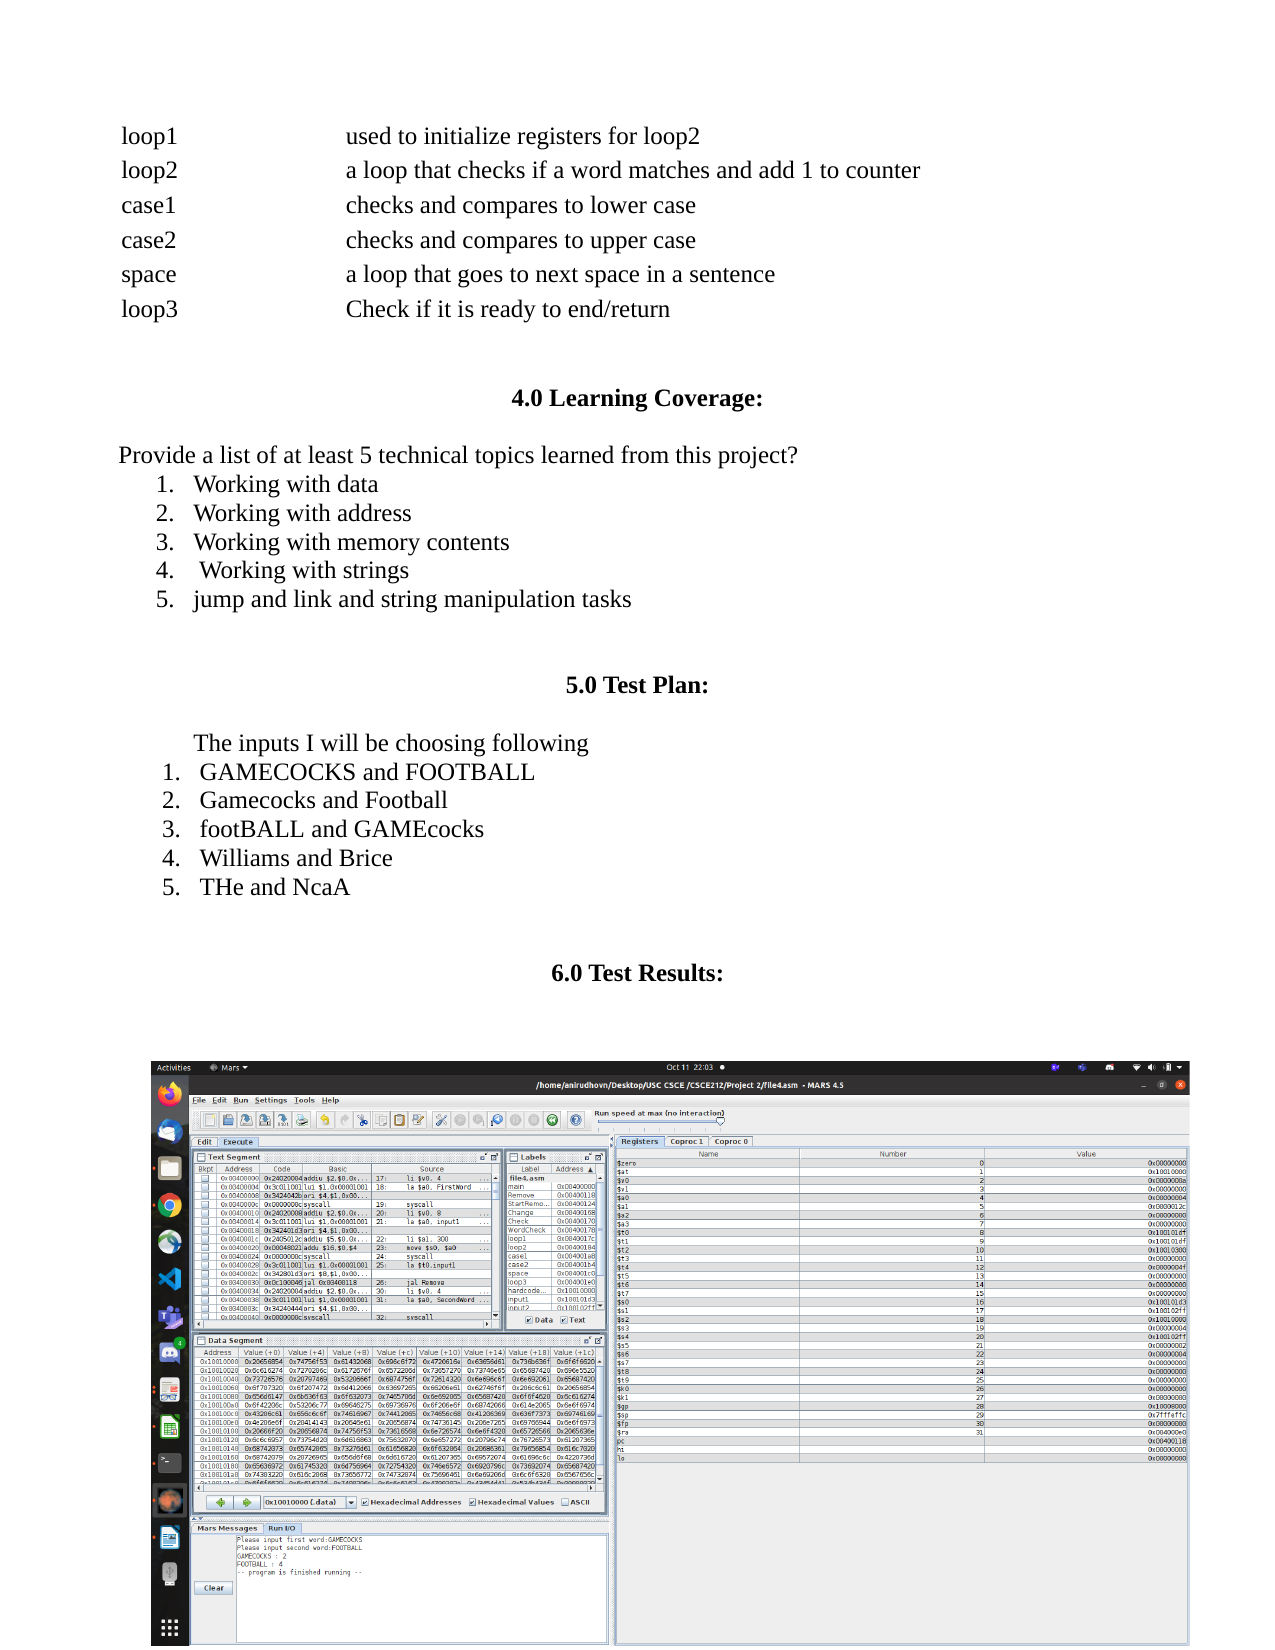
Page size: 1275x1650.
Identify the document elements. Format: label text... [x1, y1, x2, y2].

list Working with memory contents [156, 527, 1157, 556]
table_cell Check if it is ready to end/return [343, 291, 1084, 326]
text The inputs I will be choosing following [118, 728, 1157, 757]
list Working with strings [156, 556, 1157, 584]
list Williams and Brice [162, 843, 1157, 872]
text 4.0 Learning Coverage: [118, 383, 1157, 412]
list Gamecocks and Football [162, 786, 1157, 814]
text 6.0 Test Results: [118, 958, 1157, 987]
table_cell checks and compares to upper case [343, 222, 1084, 256]
table_cell loop3 [118, 291, 343, 326]
table_cell loop1 [118, 118, 343, 153]
list footBALL and GAMEcocks [162, 814, 1157, 843]
list jump and link and string manipulation tasks [156, 584, 1157, 613]
table_cell case2 [118, 222, 343, 256]
table_cell space [118, 256, 343, 291]
list Working with address [156, 498, 1157, 527]
text Provide a list of at least 5 technical topics learned from this project? [118, 441, 1157, 469]
text 5.0 Test Plan: [118, 671, 1157, 699]
list THe and NcaA [162, 872, 1157, 901]
table_cell a loop that goes to next space in a sentence [343, 256, 1084, 291]
list GAMECOCKS and FOOTBALL [162, 757, 1157, 786]
table_cell used to initialize registers for loop2 [343, 118, 1084, 153]
table_cell checks and compares to lower case [343, 187, 1084, 222]
list Working with data [156, 469, 1157, 498]
table_cell a loop that checks if a word matches and add 1 to counter [343, 153, 1084, 187]
picture [151, 1061, 1190, 1646]
table_cell loop2 [118, 153, 343, 187]
table_cell case1 [118, 187, 343, 222]
